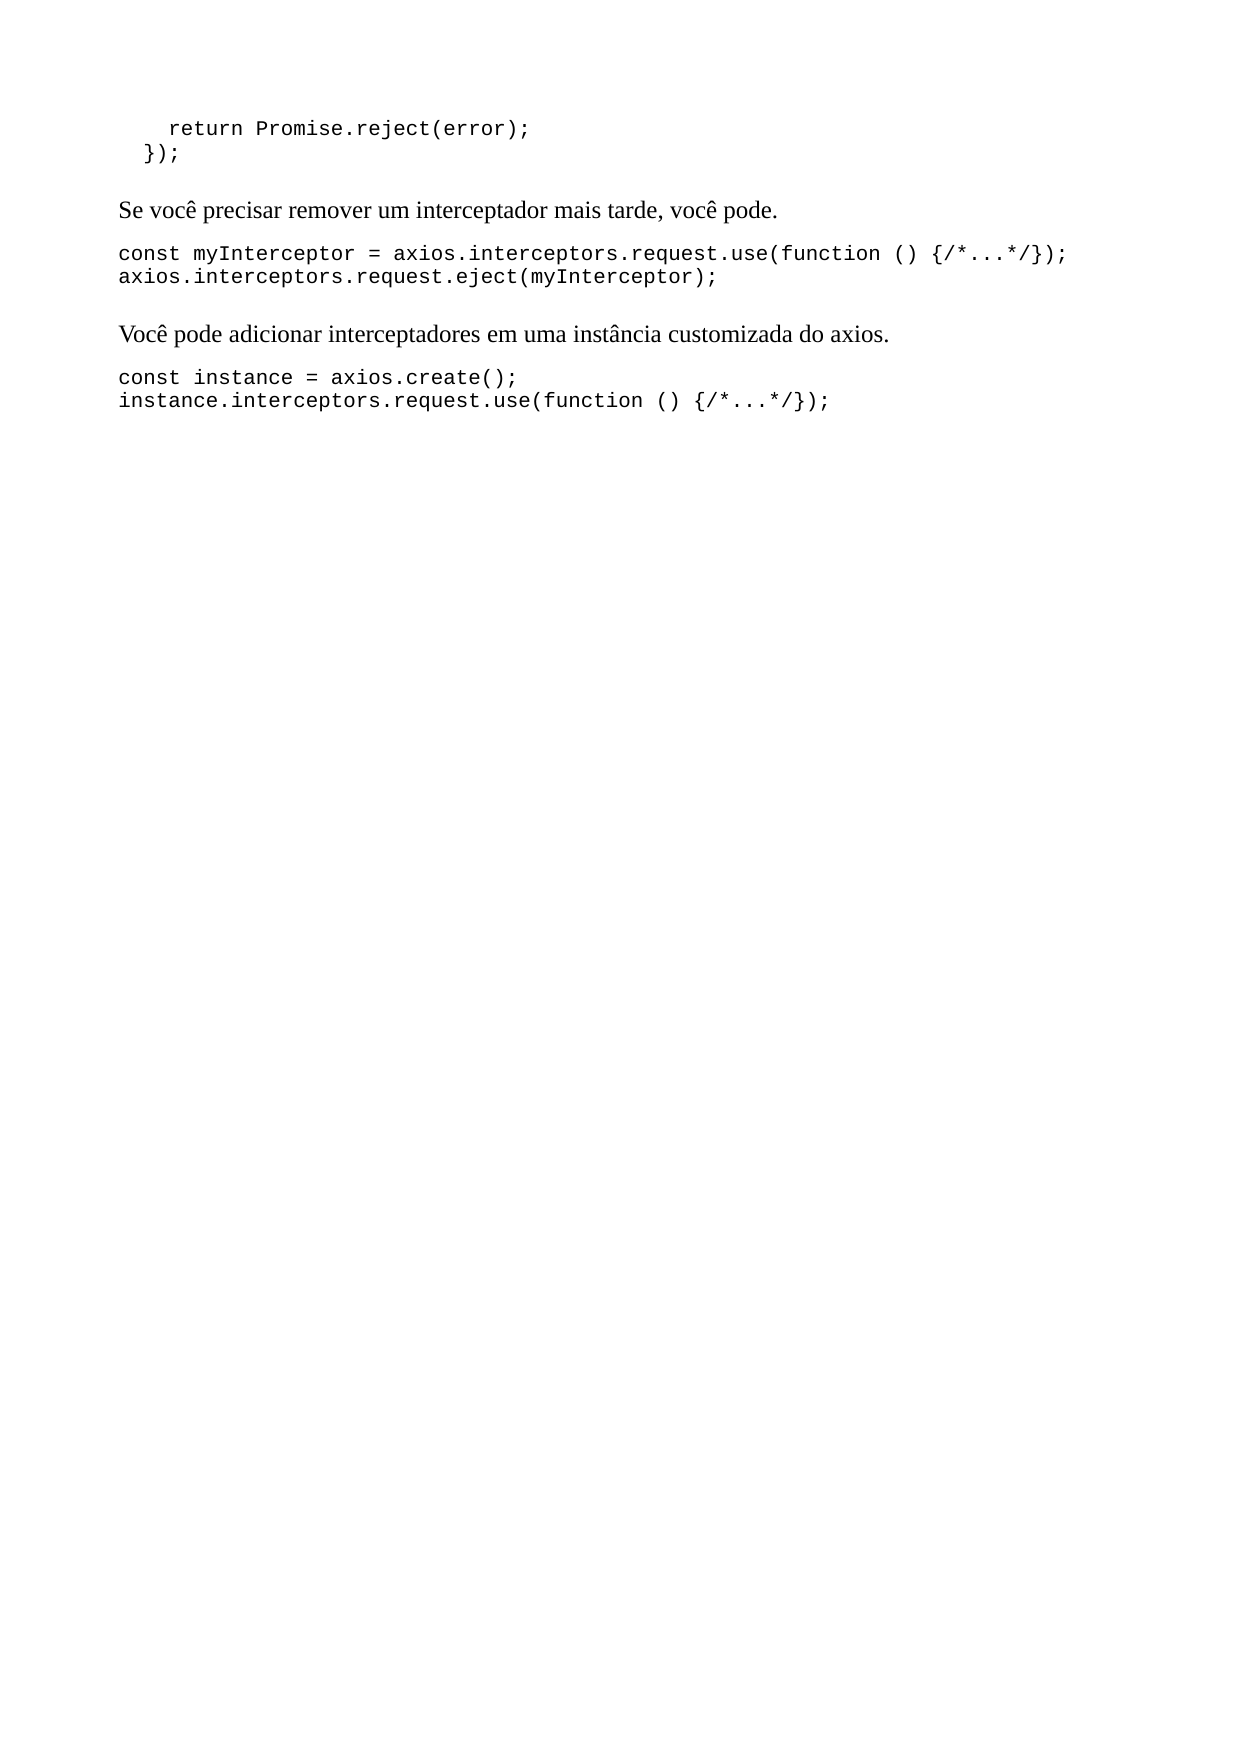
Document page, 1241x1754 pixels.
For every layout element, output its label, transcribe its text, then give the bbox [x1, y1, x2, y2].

text instance.interceptors.request.use(function () {/*...*/}); [118, 391, 1122, 414]
text return Promise.reject(error); [118, 118, 1122, 142]
text const instance = axios.create(); [118, 367, 1122, 391]
text const myInterceptor = axios.interceptors.request.use(function () {/*...*/}); [118, 242, 1122, 266]
text axios.interceptors.request.eject(myInterceptor); [118, 266, 1122, 290]
text }); [118, 142, 1122, 165]
text Você pode adicionar interceptadores em uma instância customizada do axios. [118, 319, 1122, 348]
text Se você precisar remover um interceptador mais tarde, você pode. [118, 195, 1122, 224]
